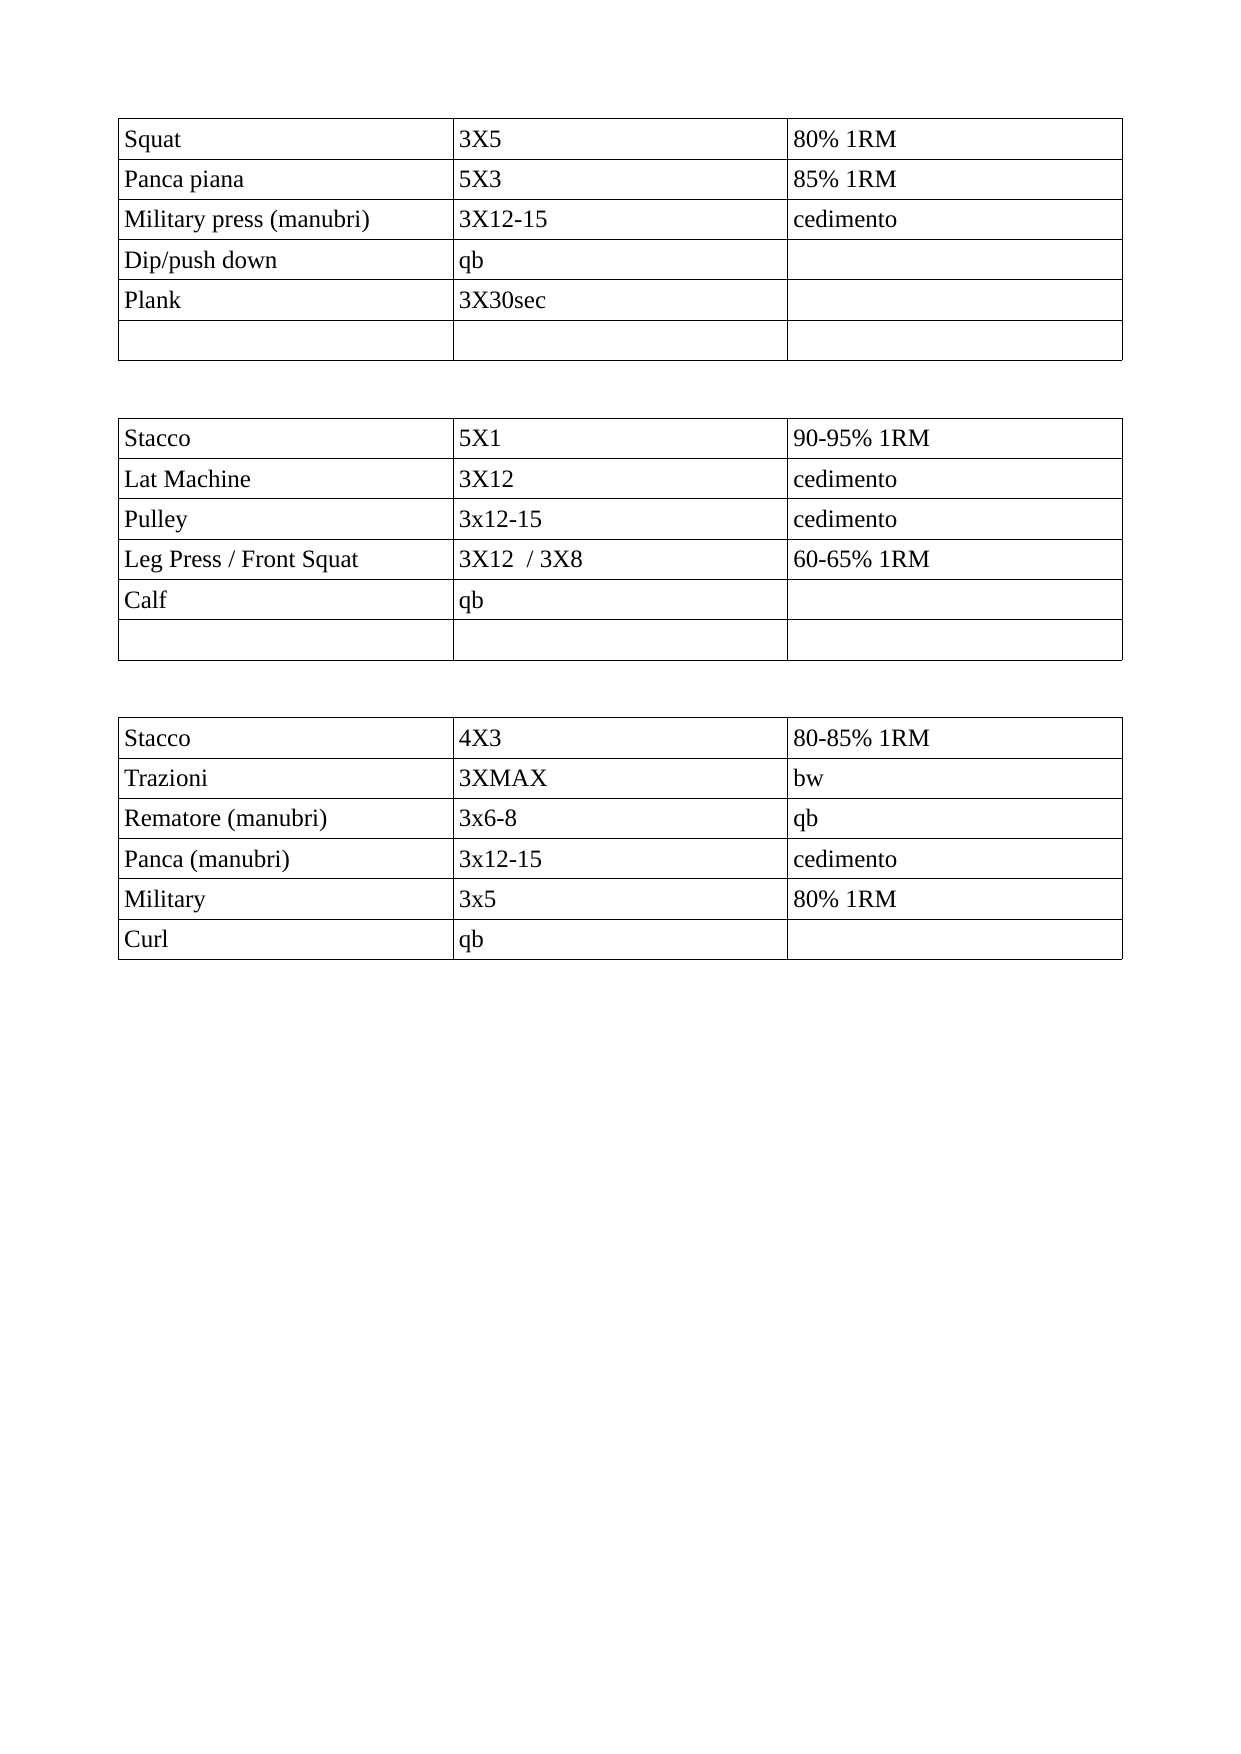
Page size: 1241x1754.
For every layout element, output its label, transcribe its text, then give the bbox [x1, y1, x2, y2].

table_cell Plank [119, 280, 453, 320]
table_cell 3x12-15 [454, 839, 787, 878]
table_cell [119, 321, 453, 360]
table_header 3X5 [454, 119, 787, 158]
table_cell 3x6-8 [454, 799, 787, 838]
table_cell Military press (manubri) [119, 200, 453, 239]
table_cell 5X3 [454, 160, 787, 199]
table_cell [119, 620, 453, 659]
table_header Stacco [119, 419, 453, 458]
table_header 5X1 [454, 419, 787, 458]
table_cell Calf [119, 580, 453, 619]
table_header 4X3 [454, 718, 787, 757]
table_cell Panca piana [119, 160, 453, 199]
table_cell [788, 240, 1122, 279]
table_cell 3x12-15 [454, 499, 787, 538]
table_cell qb [454, 240, 787, 279]
table_cell 3X12-15 [454, 200, 787, 239]
table_cell Lat Machine [119, 459, 453, 498]
table_cell [454, 321, 787, 360]
table_cell cedimento [788, 459, 1122, 498]
table_cell cedimento [788, 200, 1122, 239]
table_cell cedimento [788, 499, 1122, 538]
table_cell Rematore (manubri) [119, 799, 453, 838]
table_cell Pulley [119, 499, 453, 538]
table_header 90-95% 1RM [788, 419, 1122, 458]
table_cell Panca (manubri) [119, 839, 453, 878]
table_cell Dip/push down [119, 240, 453, 279]
table_cell cedimento [788, 839, 1122, 878]
table_cell Military [119, 879, 453, 919]
table_cell 3x5 [454, 879, 787, 919]
table_cell bw [788, 759, 1122, 798]
table_cell qb [788, 799, 1122, 838]
table_cell 3XMAX [454, 759, 787, 798]
table_cell Leg Press / Front Squat [119, 540, 453, 579]
table_header Squat [119, 119, 453, 158]
table_header 80-85% 1RM [788, 718, 1122, 757]
table_cell 85% 1RM [788, 160, 1122, 199]
table_cell [788, 620, 1122, 659]
table_cell Curl [119, 920, 453, 959]
table_cell 60-65% 1RM [788, 540, 1122, 579]
table_cell qb [454, 920, 787, 959]
table_header Stacco [119, 718, 453, 757]
table_cell [788, 321, 1122, 360]
table_cell Trazioni [119, 759, 453, 798]
table_cell [788, 580, 1122, 619]
table_cell 3X12 [454, 459, 787, 498]
table_header 80% 1RM [788, 119, 1122, 158]
table_cell qb [454, 580, 787, 619]
table_cell 3X30sec [454, 280, 787, 320]
table_cell 3X12 / 3X8 [454, 540, 787, 579]
table_cell [788, 920, 1122, 959]
table_cell [454, 620, 787, 659]
table_cell [788, 280, 1122, 320]
table_cell 80% 1RM [788, 879, 1122, 919]
